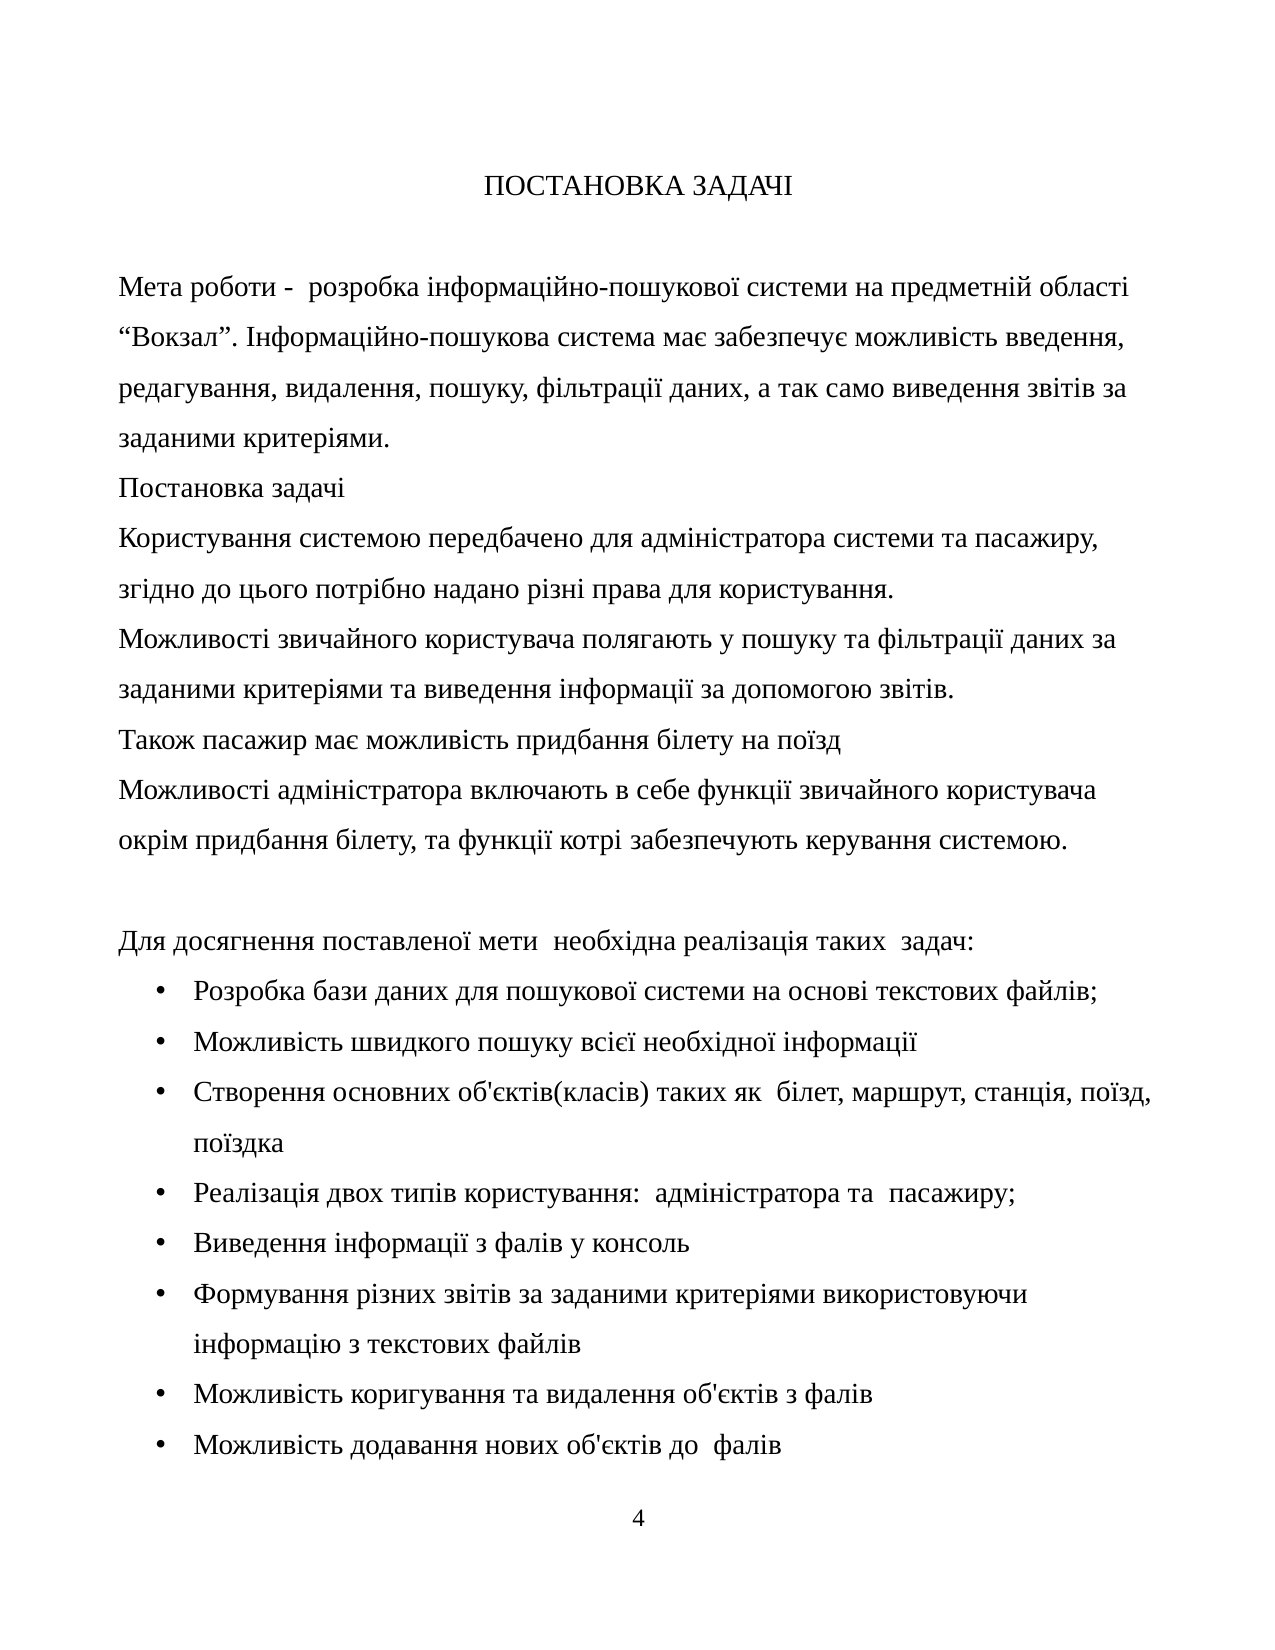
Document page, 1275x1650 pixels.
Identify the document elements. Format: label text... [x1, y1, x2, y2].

list Розробка бази даних для пошукової системи на основі текстових файлів; [156, 973, 1158, 1007]
text ПОСТАНОВКА ЗАДАЧІ [118, 168, 1158, 202]
list Створення основних об'єктів(класів) таких як білет, маршрут, станція, поїзд, поїздка [156, 1074, 1158, 1158]
list Можливість коригування та видалення об'єктів з фалів [156, 1377, 1158, 1410]
text Мета роботи - розробка інформаційно-пошукової системи на предметній області “Вокзал”. Інформаційно-пошукова система має забезпечує можливість введення, редагування, видалення, пошуку, фільтрації даних, а так само виведення звітів за заданими критеріями. [118, 269, 1158, 453]
list Можливість швидкого пошуку всієї необхідної інформації [156, 1024, 1158, 1057]
text Для досягнення поставленої мети необхідна реалізація таких задач: [118, 923, 1158, 957]
text Можливості звичайного користувача полягають у пошуку та фільтрації даних за заданими критеріями та виведення інформації за допомогою звітів. [118, 621, 1158, 705]
list Реалізація двох типів користування: адміністратора та пасажиру; [156, 1175, 1158, 1209]
text Постановка задачі Користування системою передбачено для адміністратора системи та пасажиру, згідно до цього потрібно надано різні права для користування. [118, 470, 1158, 604]
text Можливості адміністратора включають в себе функції звичайного користувача окрім придбання білету, та функції котрі забезпечують керування системою. [118, 772, 1158, 856]
list Формування різних звітів за заданими критеріями використовуючи інформацію з текстових файлів [156, 1276, 1158, 1360]
list Виведення інформації з фалів у консоль [156, 1225, 1158, 1259]
list Можливість додавання нових об'єктів до фалів [156, 1427, 1158, 1461]
text Також пасажир має можливість придбання білету на поїзд [118, 722, 1158, 755]
